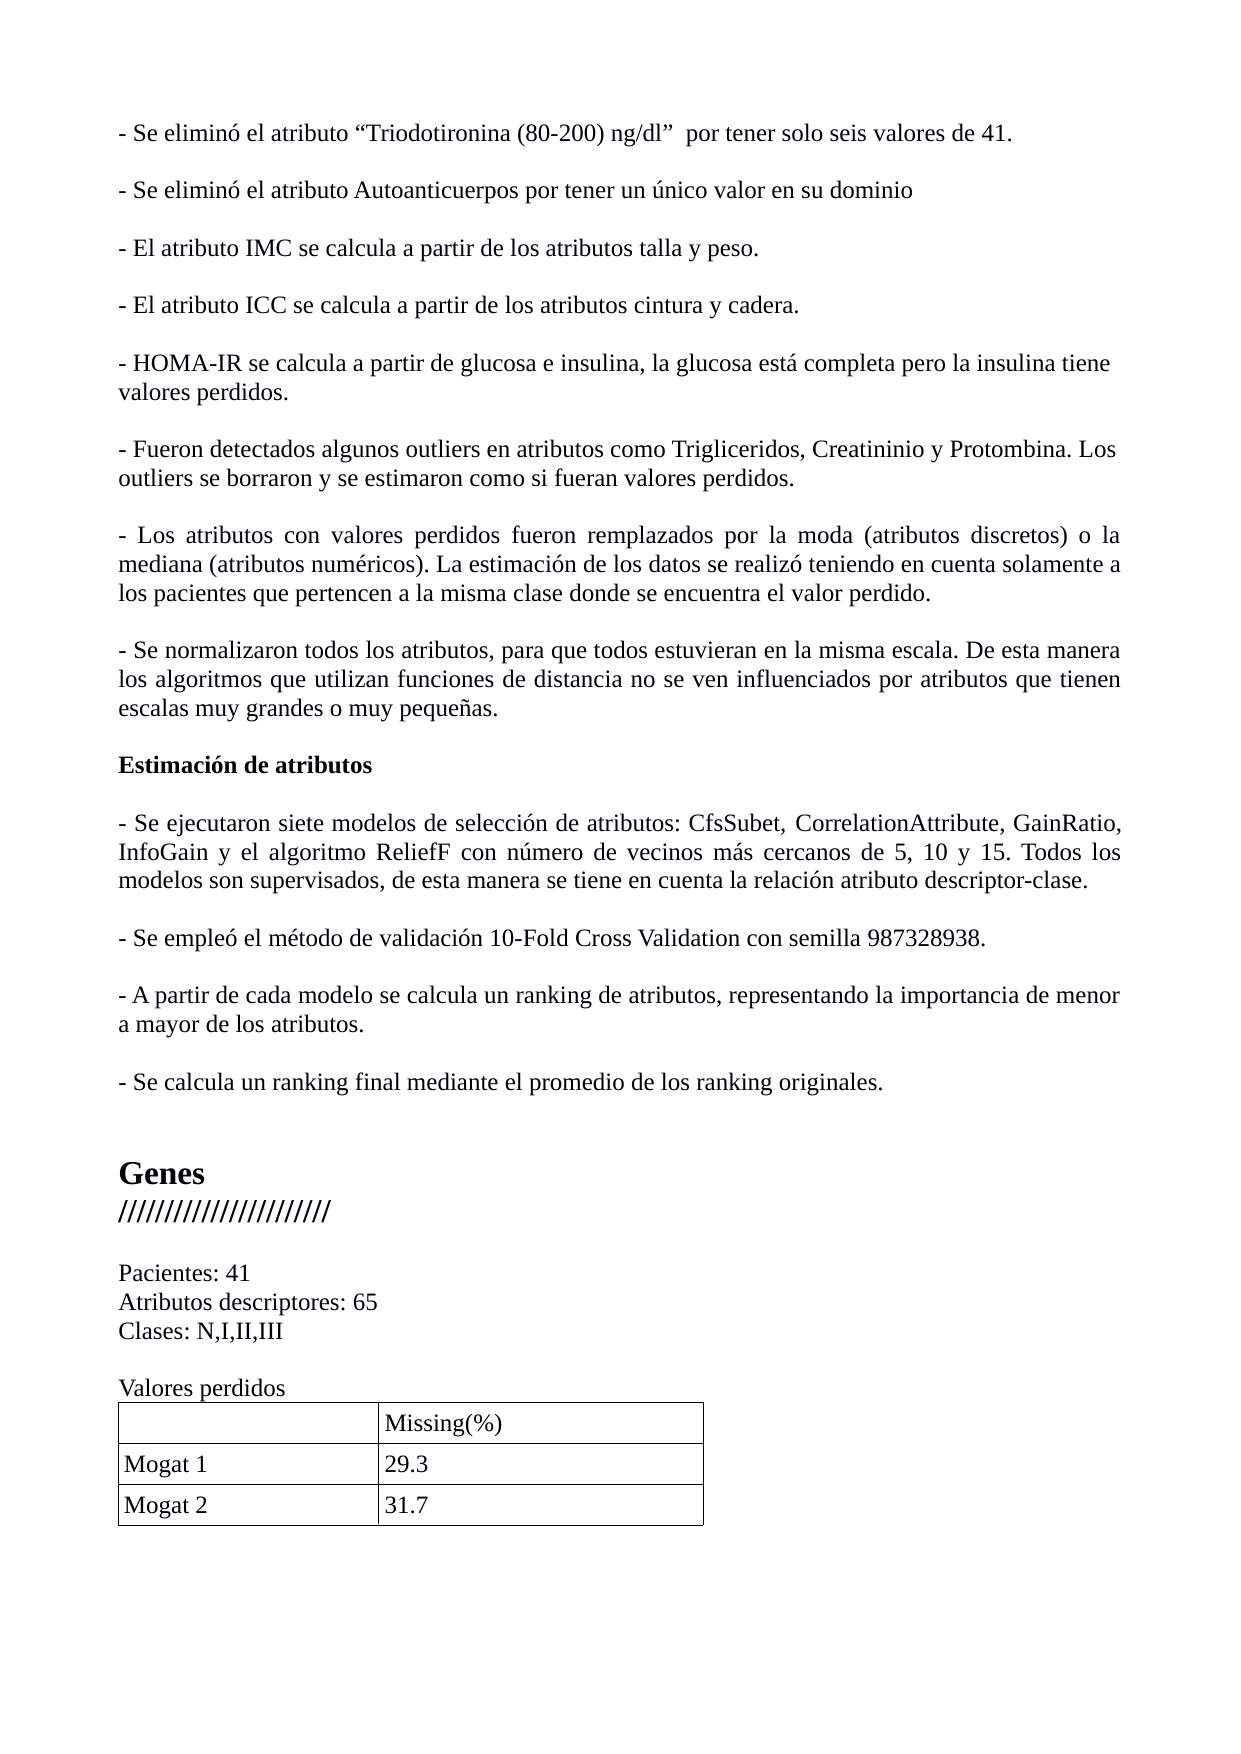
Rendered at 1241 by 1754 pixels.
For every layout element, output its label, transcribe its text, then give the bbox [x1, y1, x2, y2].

text Valores perdidos [118, 1373, 1122, 1402]
text - Fueron detectados algunos outliers en atributos como Trigliceridos, Creatininio y Protombina. Los outliers se borraron y se estimaron como si fueran valores perdidos. [118, 434, 1122, 492]
text - Se eliminó el atributo “Triodotironina (80-200) ng/dl” por tener solo seis valores de 41. [118, 118, 1122, 147]
text Atributos descriptores: 65 [118, 1287, 1122, 1316]
text - Se eliminó el atributo Autoanticuerpos por tener un único valor en su dominio [118, 176, 1122, 204]
text /////////////////////// [118, 1191, 1122, 1230]
text - El atributo ICC se calcula a partir de los atributos cintura y cadera. [118, 291, 1122, 319]
text - Se normalizaron todos los atributos, para que todos estuvieran en la misma escala. De esta manera los algoritmos que utilizan funciones de distancia no se ven influenciados por atributos que tienen escalas muy grandes o muy pequeñas. [118, 636, 1122, 722]
text - Los atributos con valores perdidos fueron remplazados por la moda (atributos discretos) o la mediana (atributos numéricos). La estimación de los datos se realizó teniendo en cuenta solamente a los pacientes que pertencen a la misma clase donde se encuentra el valor perdido. [118, 521, 1122, 607]
table_header Missing(%) [379, 1403, 703, 1443]
text - A partir de cada modelo se calcula un ranking de atributos, representando la importancia de menor a mayor de los atributos. [118, 981, 1122, 1038]
text - El atributo IMC se calcula a partir de los atributos talla y peso. [118, 233, 1122, 262]
table_cell Mogat 1 [119, 1444, 378, 1484]
text Pacientes: 41 [118, 1258, 1122, 1287]
table_header [119, 1403, 378, 1443]
text - Se calcula un ranking final mediante el promedio de los ranking originales. [118, 1067, 1122, 1096]
table_cell Mogat 2 [119, 1485, 378, 1524]
table_cell 29.3 [379, 1444, 703, 1484]
text - Se ejecutaron siete modelos de selección de atributos: CfsSubet, CorrelationAttribute, GainRatio, InfoGain y el algoritmo ReliefF con número de vecinos más cercanos de 5, 10 y 15. Todos los modelos son supervisados, de esta manera se tiene en cuenta la relación atributo descriptor-clase. [118, 808, 1122, 894]
text Estimación de atributos [118, 751, 1122, 779]
text Clases: N,I,II,III [118, 1316, 1122, 1345]
text - HOMA-IR se calcula a partir de glucosa e insulina, la glucosa está completa pero la insulina tiene valores perdidos. [118, 348, 1122, 406]
table_cell 31.7 [379, 1485, 703, 1524]
text Genes [118, 1153, 1122, 1191]
text - Se empleó el método de validación 10-Fold Cross Validation con semilla 987328938. [118, 923, 1122, 952]
